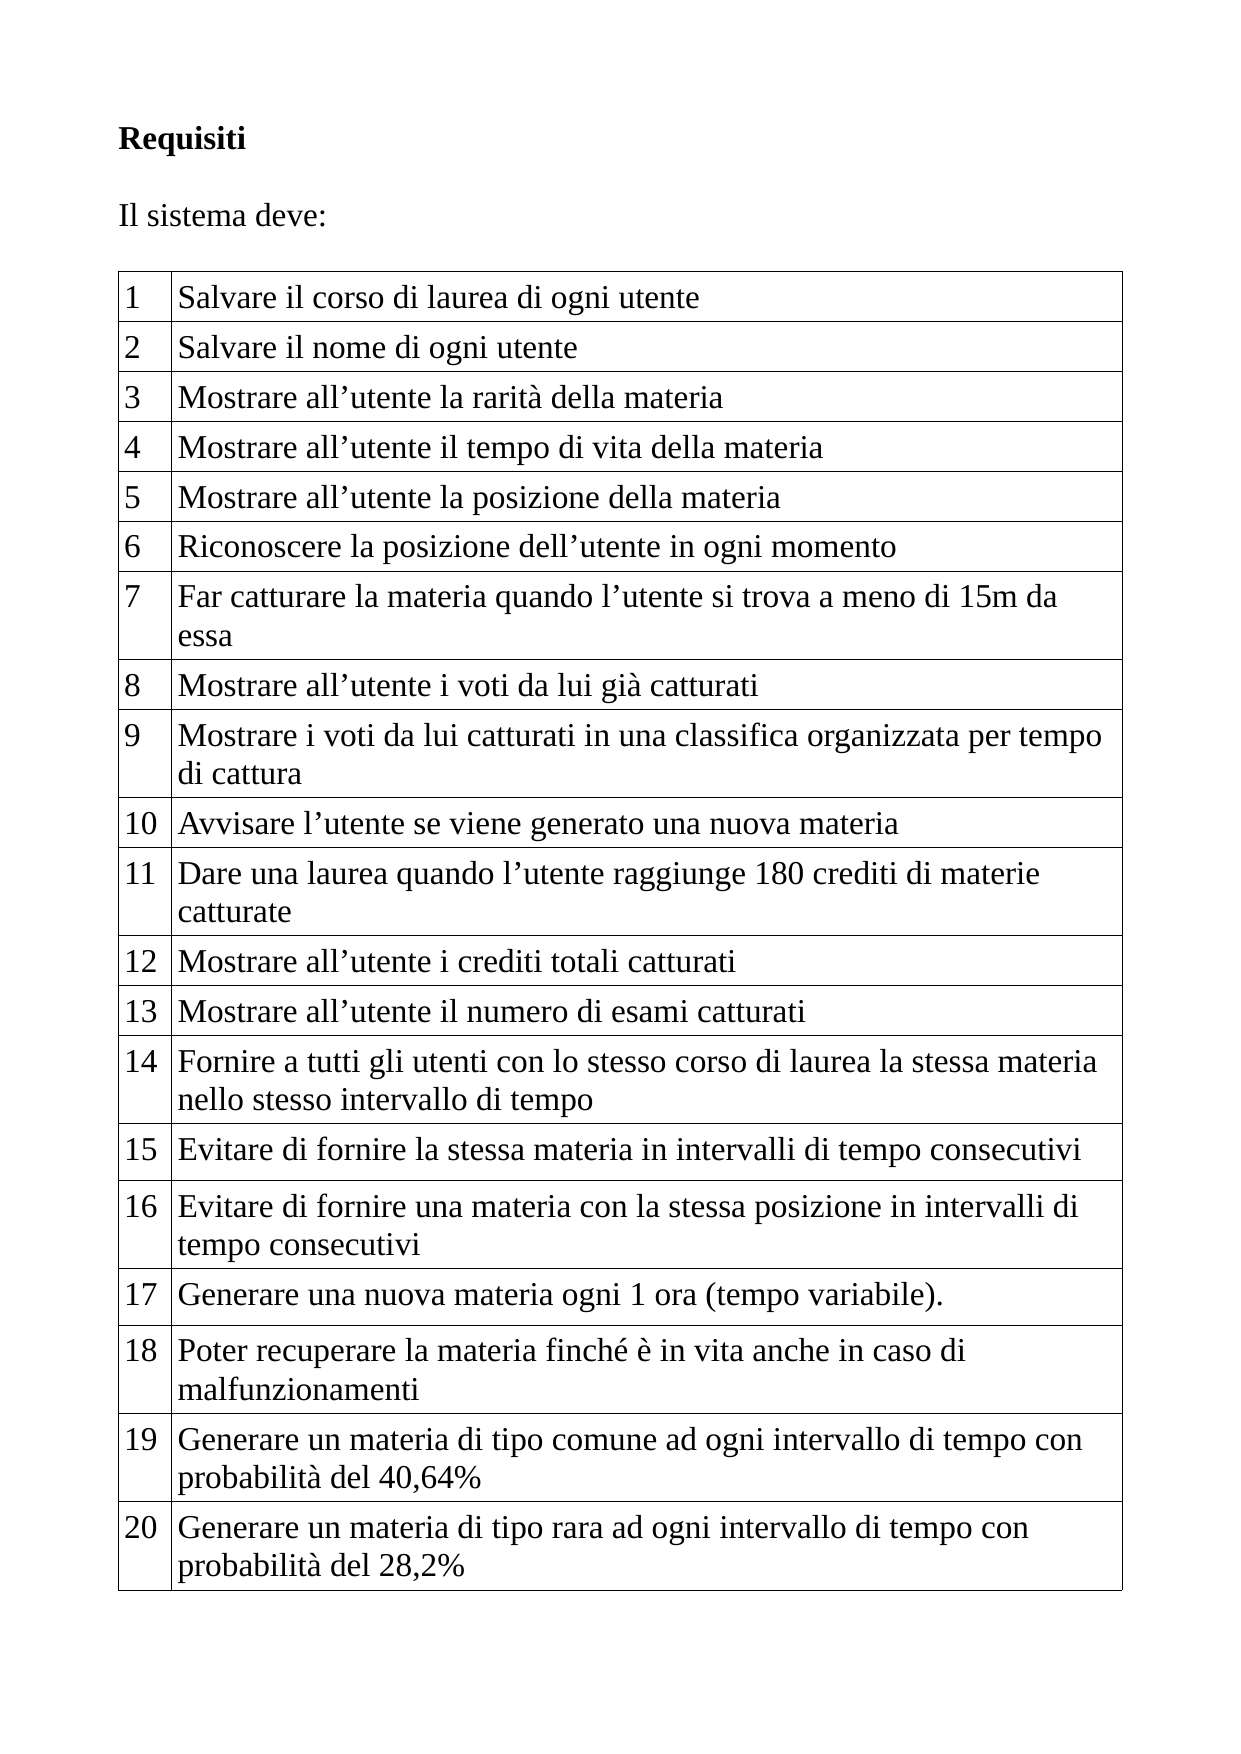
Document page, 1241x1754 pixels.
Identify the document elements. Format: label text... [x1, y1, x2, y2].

table_cell 13 [119, 986, 171, 1035]
table_cell Dare una laurea quando l’utente raggiunge 180 crediti di materie catturate [172, 848, 1122, 935]
table_cell Fornire a tutti gli utenti con lo stesso corso di laurea la stessa materia nello stesso intervallo di tempo [172, 1036, 1122, 1123]
table_cell Mostrare all’utente il numero di esami catturati [172, 986, 1122, 1035]
table_cell 20 [119, 1502, 171, 1589]
table_cell Generare un materia di tipo rara ad ogni intervallo di tempo con probabilità del 28,2% [172, 1502, 1122, 1589]
table_cell 17 [119, 1269, 171, 1325]
table_cell 18 [119, 1326, 171, 1413]
table_cell 3 [119, 372, 171, 421]
table_cell Generare un materia di tipo comune ad ogni intervallo di tempo con probabilità del 40,64% [172, 1414, 1122, 1501]
table_cell Mostrare i voti da lui catturati in una classifica organizzata per tempo di cattura [172, 710, 1122, 797]
table_cell Salvare il nome di ogni utente [172, 322, 1122, 371]
table_cell Mostrare all’utente il tempo di vita della materia [172, 422, 1122, 471]
table_cell Mostrare all’utente la rarità della materia [172, 372, 1122, 421]
table_cell Mostrare all’utente i voti da lui già catturati [172, 660, 1122, 709]
table_cell Poter recuperare la materia finché è in vita anche in caso di malfunzionamenti [172, 1326, 1122, 1413]
table_cell 4 [119, 422, 171, 471]
table_cell Mostrare all’utente i crediti totali catturati [172, 936, 1122, 985]
table_cell Evitare di fornire una materia con la stessa posizione in intervalli di tempo consecutivi [172, 1181, 1122, 1268]
table_cell 8 [119, 660, 171, 709]
table_cell Mostrare all’utente la posizione della materia [172, 472, 1122, 521]
table_cell 11 [119, 848, 171, 935]
table_cell 9 [119, 710, 171, 797]
table_cell 5 [119, 472, 171, 521]
table_cell 7 [119, 572, 171, 659]
table_cell 15 [119, 1124, 171, 1180]
table_cell Avvisare l’utente se viene generato una nuova materia [172, 798, 1122, 847]
table_cell Riconoscere la posizione dell’utente in ogni momento [172, 522, 1122, 571]
table_cell 19 [119, 1414, 171, 1501]
table_cell 2 [119, 322, 171, 371]
table_cell Far catturare la materia quando l’utente si trova a meno di 15m da essa [172, 572, 1122, 659]
table_header 1 [119, 272, 171, 321]
table_cell 16 [119, 1181, 171, 1268]
table_cell Generare una nuova materia ogni 1 ora (tempo variabile). [172, 1269, 1122, 1325]
table_cell Evitare di fornire la stessa materia in intervalli di tempo consecutivi [172, 1124, 1122, 1180]
table_cell 6 [119, 522, 171, 571]
text Requisiti [118, 118, 1122, 156]
table_cell 14 [119, 1036, 171, 1123]
table_header Salvare il corso di laurea di ogni utente [172, 272, 1122, 321]
table_cell 10 [119, 798, 171, 847]
table_cell 12 [119, 936, 171, 985]
text Il sistema deve: [118, 195, 1122, 233]
